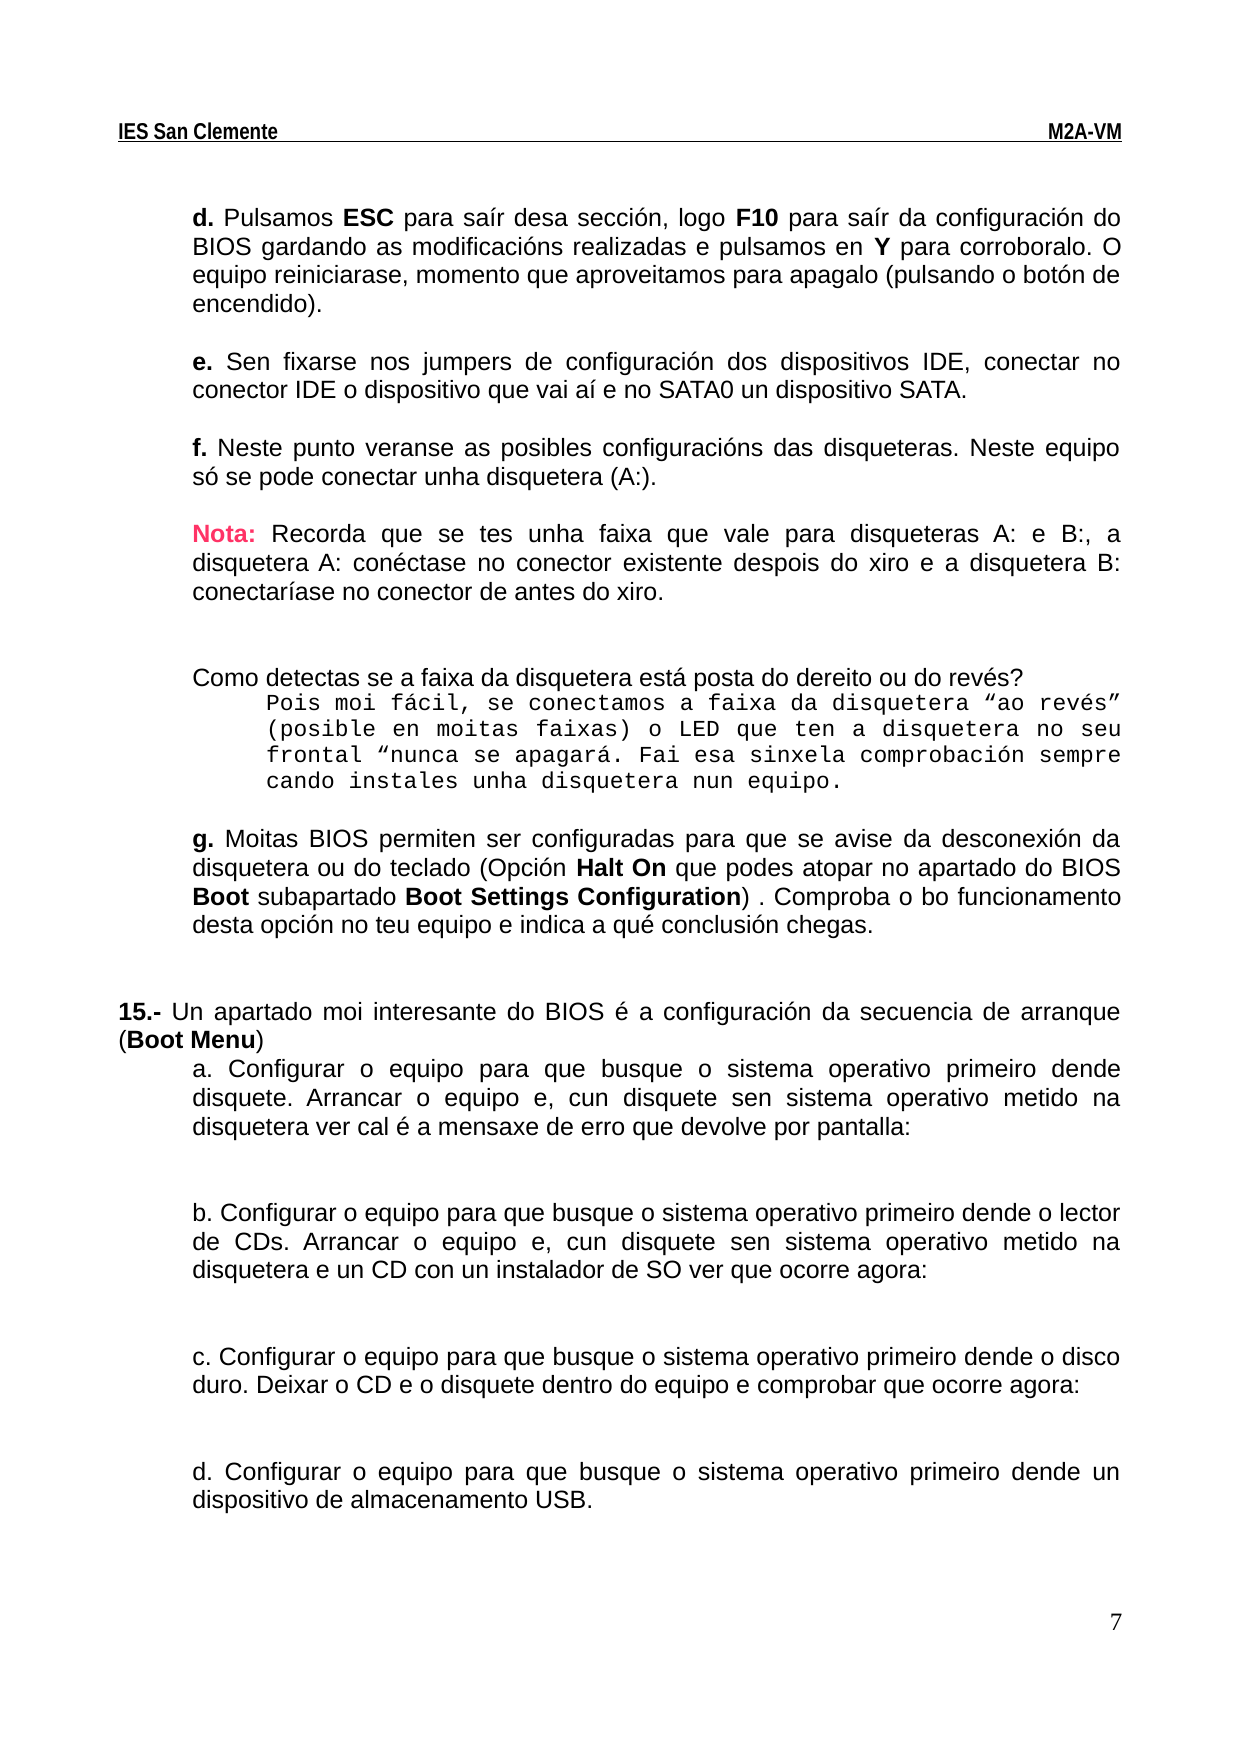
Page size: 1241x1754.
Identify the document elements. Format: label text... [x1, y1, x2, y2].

text b. Configurar o equipo para que busque o sistema operativo primeiro dende o lector de CDs. Arrancar o equipo e, cun disquete sen sistema operativo metido na disquetera e un CD con un instalador de SO ver que ocorre agora: [192, 1198, 1122, 1284]
text Pois moi fácil, se conectamos a faixa da disquetera “ao revés” (posible en moitas faixas) o LED que ten a disquetera no seu frontal “nunca se apagará. Fai esa sinxela comprobación sempre cando instales unha disquetera nun equipo. [266, 691, 1122, 795]
text e. Sen fixarse nos jumpers de configuración dos dispositivos IDE, conectar no conector IDE o dispositivo que vai aí e no SATA0 un dispositivo SATA. [192, 346, 1122, 404]
text Nota: Recorda que se tes unha faixa que vale para disqueteras A: e B:, a disquetera A: conéctase no conector existente despois do xiro e a disquetera B: conectaríase no conector de antes do xiro. [192, 519, 1122, 605]
text g. Moitas BIOS permiten ser configuradas para que se avise da desconexión da disquetera ou do teclado (Opción Halt On que podes atopar no apartado do BIOS Boot subapartado Boot Settings Configuration) . Comproba o bo funcionamento desta opción no teu equipo e indica a qué conclusión chegas. [192, 824, 1122, 939]
text d. Pulsamos ESC para saír desa sección, logo F10 para saír da configuración do BIOS gardando as modificacións realizadas e pulsamos en Y para corroboralo. O equipo reiniciarase, momento que aproveitamos para apagalo (pulsando o botón de encendido). [192, 203, 1122, 318]
text a. Configurar o equipo para que busque o sistema operativo primeiro dende disquete. Arrancar o equipo e, cun disquete sen sistema operativo metido na disquetera ver cal é a mensaxe de erro que devolve por pantalla: [192, 1054, 1122, 1140]
text 15.- Un apartado moi interesante do BIOS é a configuración da secuencia de arranque (Boot Menu) [118, 996, 1122, 1054]
text c. Configurar o equipo para que busque o sistema operativo primeiro dende o disco duro. Deixar o CD e o disquete dentro do equipo e comprobar que ocorre agora: [192, 1341, 1122, 1399]
text d. Configurar o equipo para que busque o sistema operativo primeiro dende un dispositivo de almacenamento USB. [192, 1456, 1122, 1514]
text f. Neste punto veranse as posibles configuracións das disqueteras. Neste equipo só se pode conectar unha disquetera (A:). [192, 433, 1122, 490]
text Como detectas se a faixa da disquetera está posta do dereito ou do revés? [118, 663, 1122, 691]
